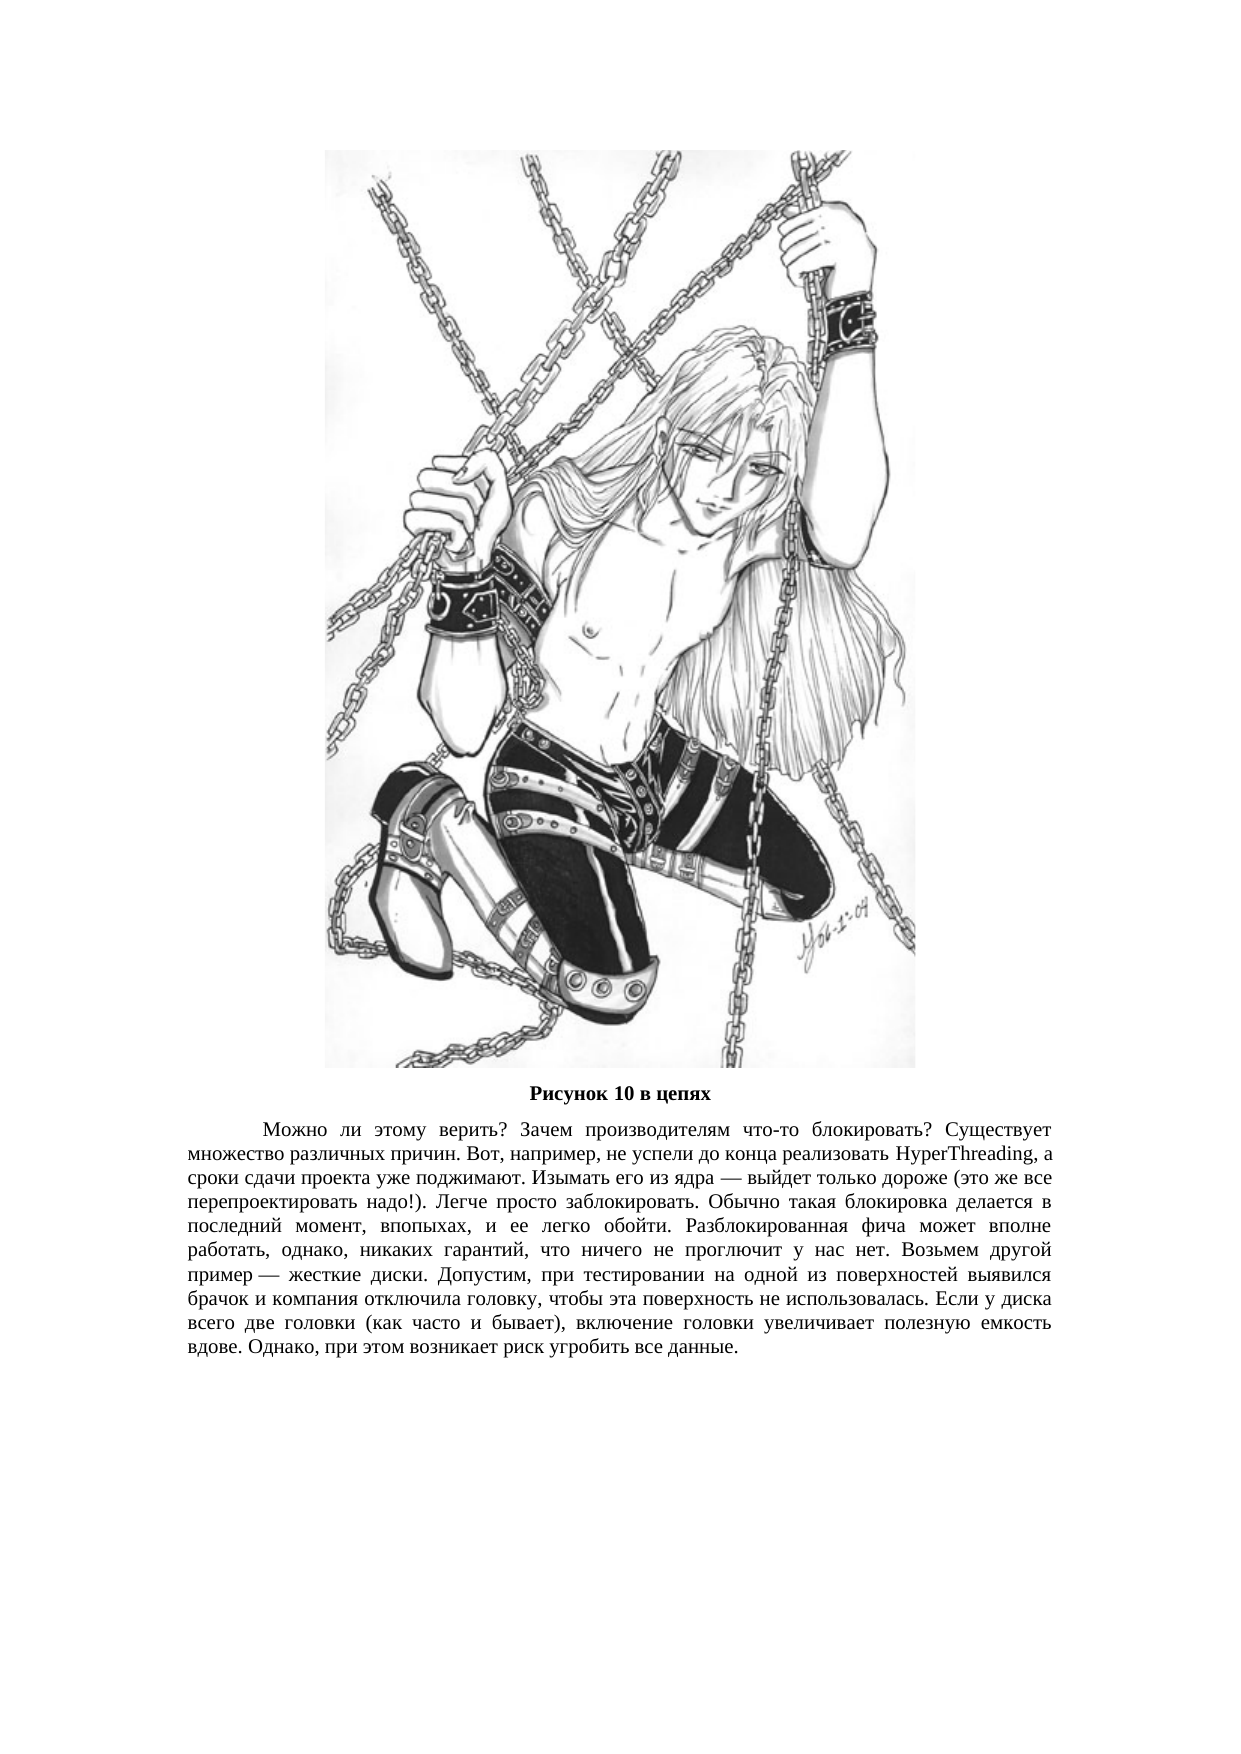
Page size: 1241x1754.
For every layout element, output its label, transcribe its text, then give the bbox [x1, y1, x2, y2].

text Рисунок 10 в цепях [187, 1081, 1053, 1104]
text Можно ли этому верить? Зачем производителям что-то блокировать? Существует множество различных причин. Вот, например, не успели до конца реализовать HyperThreading, а сроки сдачи проекта уже поджимают. Изымать его из ядра — выйдет только дороже (это же все перепроектировать надо!). Легче просто заблокировать. Обычно такая блокировка делается в последний момент, впопыхах, и ее легко обойти. Разблокированная фича может вполне работать, однако, никаких гарантий, что ничего не проглючит у нас нет. Возьмем другой пример — жесткие диски. Допустим, при тестировании на одной из поверхностей выявился брачок и компания отключила головку, чтобы эта поверхность не использовалась. Если у диска всего две головки (как часто и бывает), включение головки увеличивает полезную емкость вдове. Однако, при этом возникает риск угробить все данные. [187, 1117, 1053, 1358]
picture [324, 150, 916, 1068]
